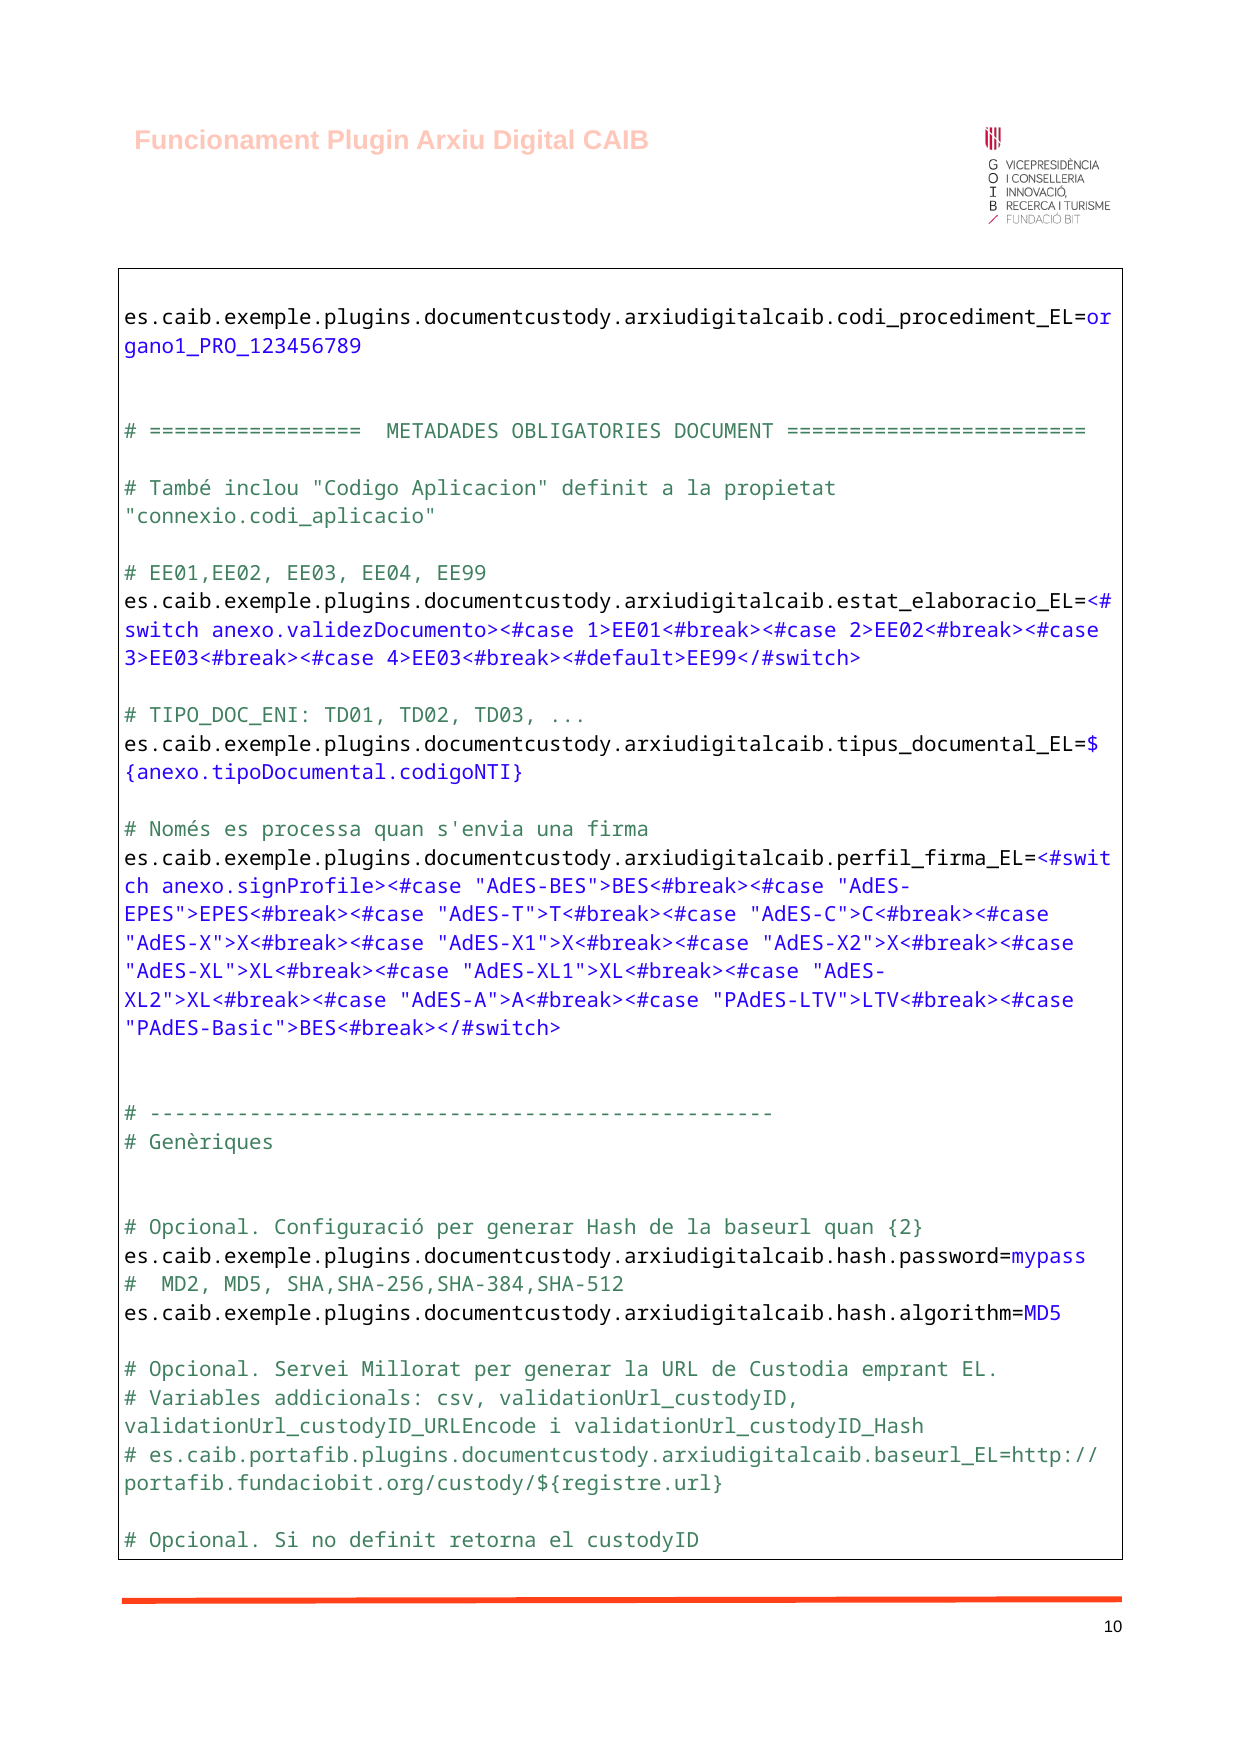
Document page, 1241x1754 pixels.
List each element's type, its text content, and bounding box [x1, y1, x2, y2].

table_header es.caib.exemple.plugins.documentcustody.arxiudigitalcaib.codi_procediment_EL=organo1_PRO_123456789 # ================= METADADES OBLIGATORIES DOCUMENT ======================== # També inclou "Codigo Aplicacion" definit a la propietat "connexio.codi_aplicacio" # EE01,EE02, EE03, EE04, EE99 es.caib.exemple.plugins.documentcustody.arxiudigitalcaib.estat_elaboracio_EL=<#switch anexo.validezDocumento><#case 1>EE01<#break><#case 2>EE02<#break><#case 3>EE03<#break><#case 4>EE03<#break><#default>EE99</#switch> # TIPO_DOC_ENI: TD01, TD02, TD03, ... es.caib.exemple.plugins.documentcustody.arxiudigitalcaib.tipus_documental_EL=${anexo.tipoDocumental.codigoNTI} # Només es processa quan s'envia una firma es.caib.exemple.plugins.documentcustody.arxiudigitalcaib.perfil_firma_EL=<#switch anexo.signProfile><#case "AdES-BES">BES<#break><#case "AdES-EPES">EPES<#break><#case "AdES-T">T<#break><#case "AdES-C">C<#break><#case "AdES-X">X<#break><#case "AdES-X1">X<#break><#case "AdES-X2">X<#break><#case "AdES-XL">XL<#break><#case "AdES-XL1">XL<#break><#case "AdES-XL2">XL<#break><#case "AdES-A">A<#break><#case "PAdES-LTV">LTV<#break><#case "PAdES-Basic">BES<#break></#switch> # -------------------------------------------------- # Genèriques # Opcional. Configuració per generar Hash de la baseurl quan {2} es.caib.exemple.plugins.documentcustody.arxiudigitalcaib.hash.password=mypass # MD2, MD5, SHA,SHA-256,SHA-384,SHA-512 es.caib.exemple.plugins.documentcustody.arxiudigitalcaib.hash.algorithm=MD5 # Opcional. Servei Millorat per generar la URL de Custodia emprant EL. # Variables addicionals: csv, validationUrl_custodyID, validationUrl_custodyID_URLEncode i validationUrl_custodyID_Hash # es.caib.portafib.plugins.documentcustody.arxiudigitalcaib.baseurl_EL=http://portafib.fundaciobit.org/custody/${registre.url} # Opcional. Si no definit retorna el custodyID [119, 269, 1122, 1559]
picture [980, 123, 1116, 228]
